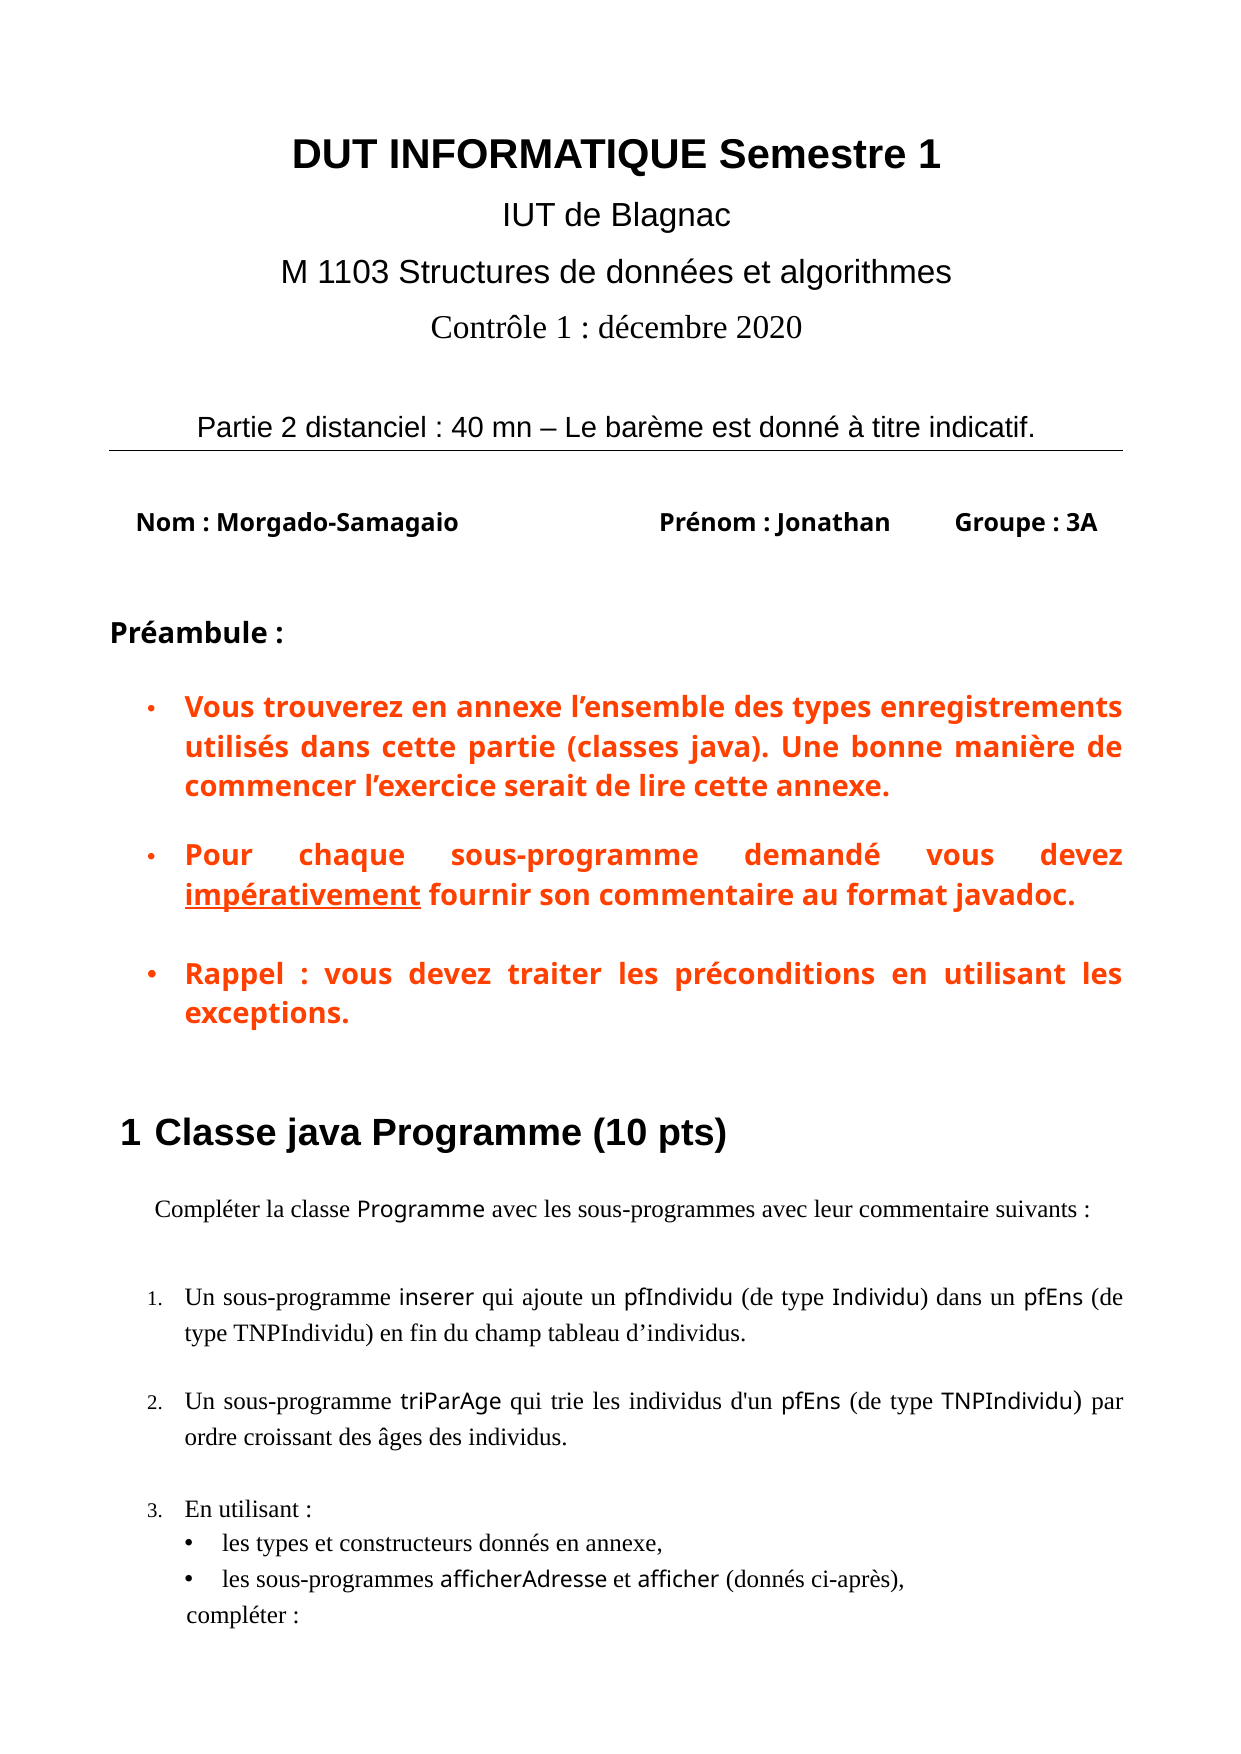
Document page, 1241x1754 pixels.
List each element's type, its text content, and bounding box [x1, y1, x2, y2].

list Vous trouverez en annexe l’ensemble des types enregistrements utilisés dans cette partie (classes java). Une bonne manière de commencer l’exercice serait de lire cette annexe. [147, 686, 1123, 805]
list Pour chaque sous-programme demandé vous devez impérativement fournir son commentaire au format javadoc. [147, 834, 1123, 913]
subtitle M 1103 Structures de données et algorithmes [109, 252, 1123, 290]
list les types et constructeurs donnés en annexe, [184, 1528, 1123, 1557]
list En utilisant : [147, 1494, 1123, 1523]
list Un sous-programme inserer qui ajoute un pfIndividu (de type Individu) dans un pfEns (de type TNPIndividu) en fin du champ tableau d’individus. [147, 1281, 1123, 1347]
list compléter : [151, 1601, 1123, 1629]
subtitle Compléter la classe Programme avec les sous-programmes avec leur commentaire suivants : [109, 1190, 1123, 1224]
list les sous-programmes afficherAdresse et afficher (donnés ci-après), [184, 1563, 1123, 1594]
text Contrôle 1 : décembre 2020 [109, 308, 1123, 346]
list Un sous-programme triParAge qui trie les individus d'un pfEns (de type TNPIndividu) par ordre croissant des âges des individus. [147, 1384, 1123, 1451]
subtitle IUT de Blagnac [109, 196, 1123, 234]
title DUT INFORMATIQUE Semestre 1 [109, 130, 1123, 178]
text Préambule : [109, 612, 1123, 652]
subtitle Classe java Programme (10 pts) [109, 1109, 1123, 1153]
list Rappel : vous devez traiter les préconditions en utilisant les exceptions. [147, 953, 1123, 1032]
text Nom : Morgado-Samagaio Prénom : Jonathan Groupe : 3A [109, 502, 1123, 539]
subtitle Partie 2 distanciel : 40 mn – Le barème est donné à titre indicatif. [109, 410, 1123, 444]
